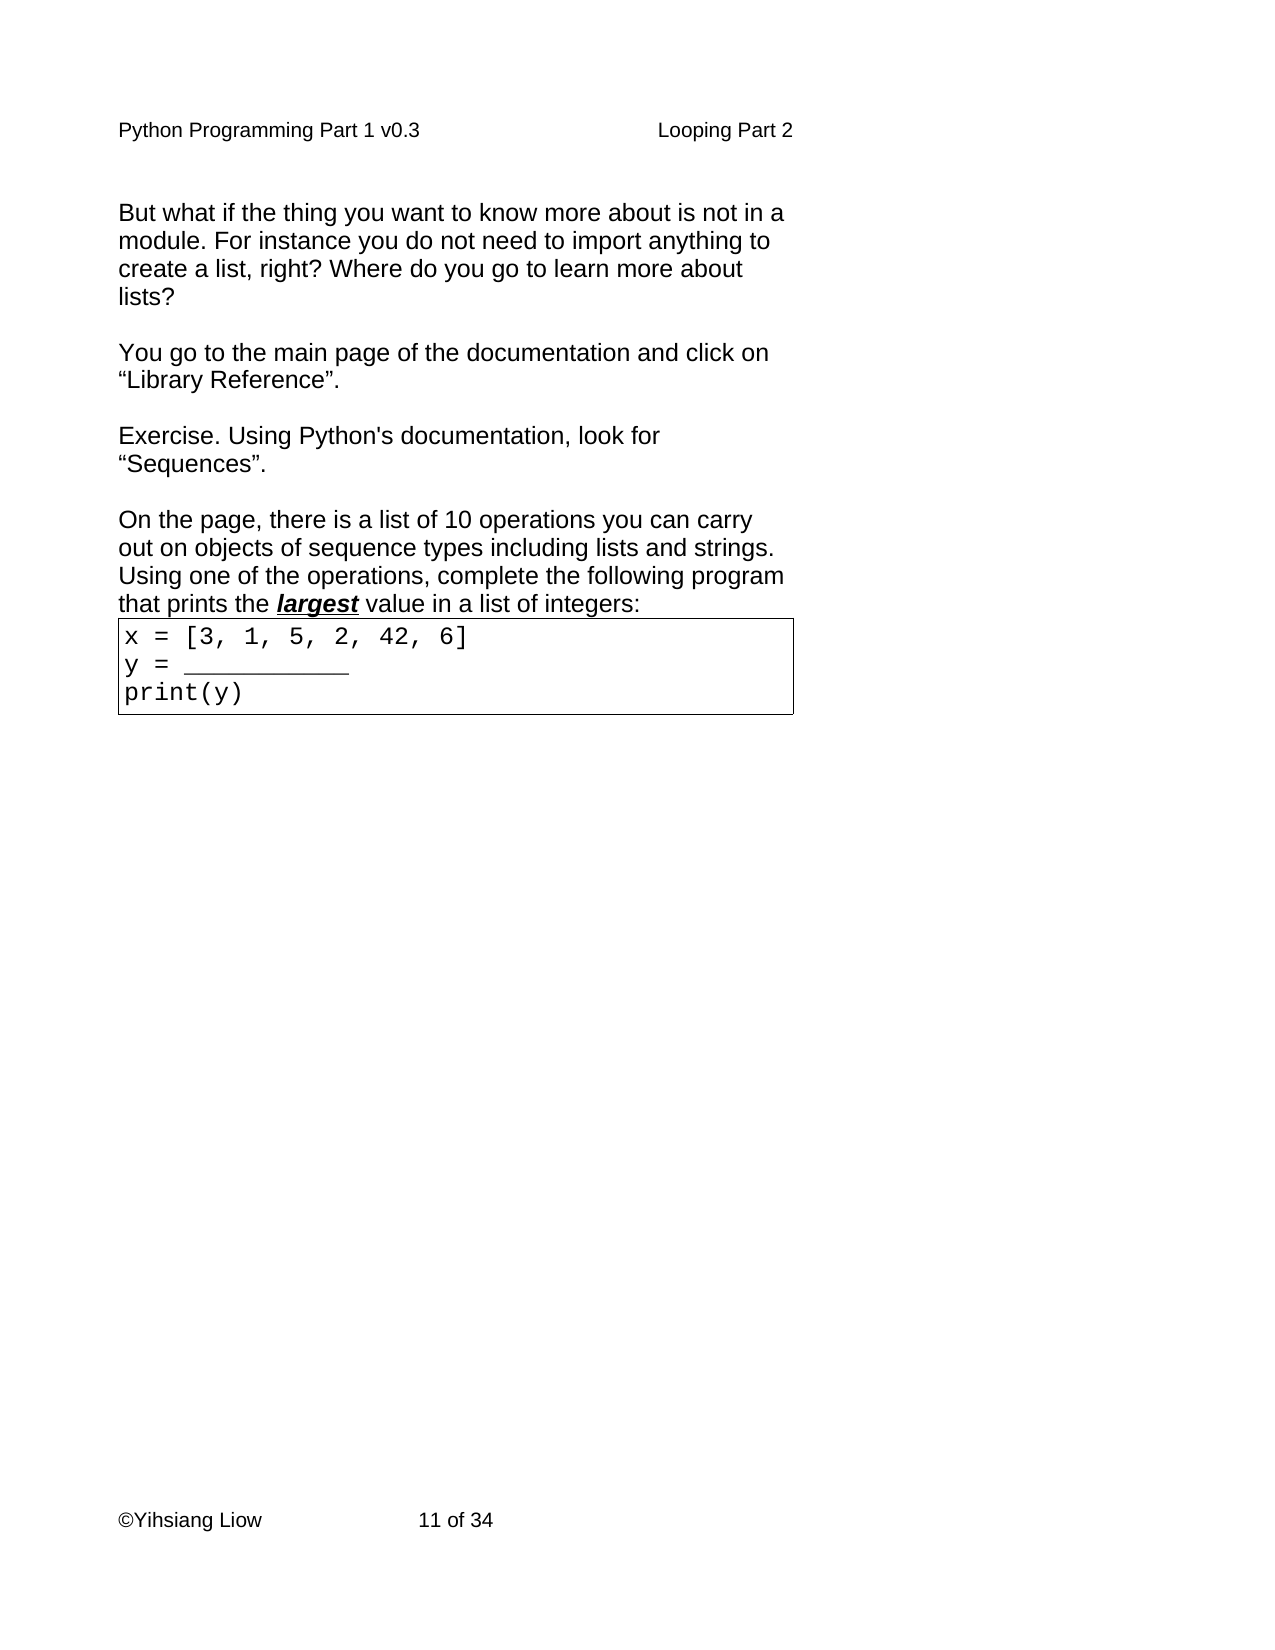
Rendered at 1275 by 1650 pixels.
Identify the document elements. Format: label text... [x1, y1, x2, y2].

text On the page, there is a list of 10 operations you can carry out on objects of sequence types including lists and strings. Using one of the operations, complete the following program that prints the largest value in a list of integers: [118, 506, 793, 617]
table_header x = [3, 1, 5, 2, 42, 6] y = ___________ print(y) [119, 619, 793, 714]
text But what if the thing you want to know more about is not in a module. For instance you do not need to import anything to create a list, right? Where do you go to learn more about lists? [118, 199, 793, 310]
text You go to the main page of the documentation and click on “Library Reference”. [118, 338, 793, 394]
text Exercise. Using Python's documentation, look for “Sequences”. [118, 422, 793, 478]
